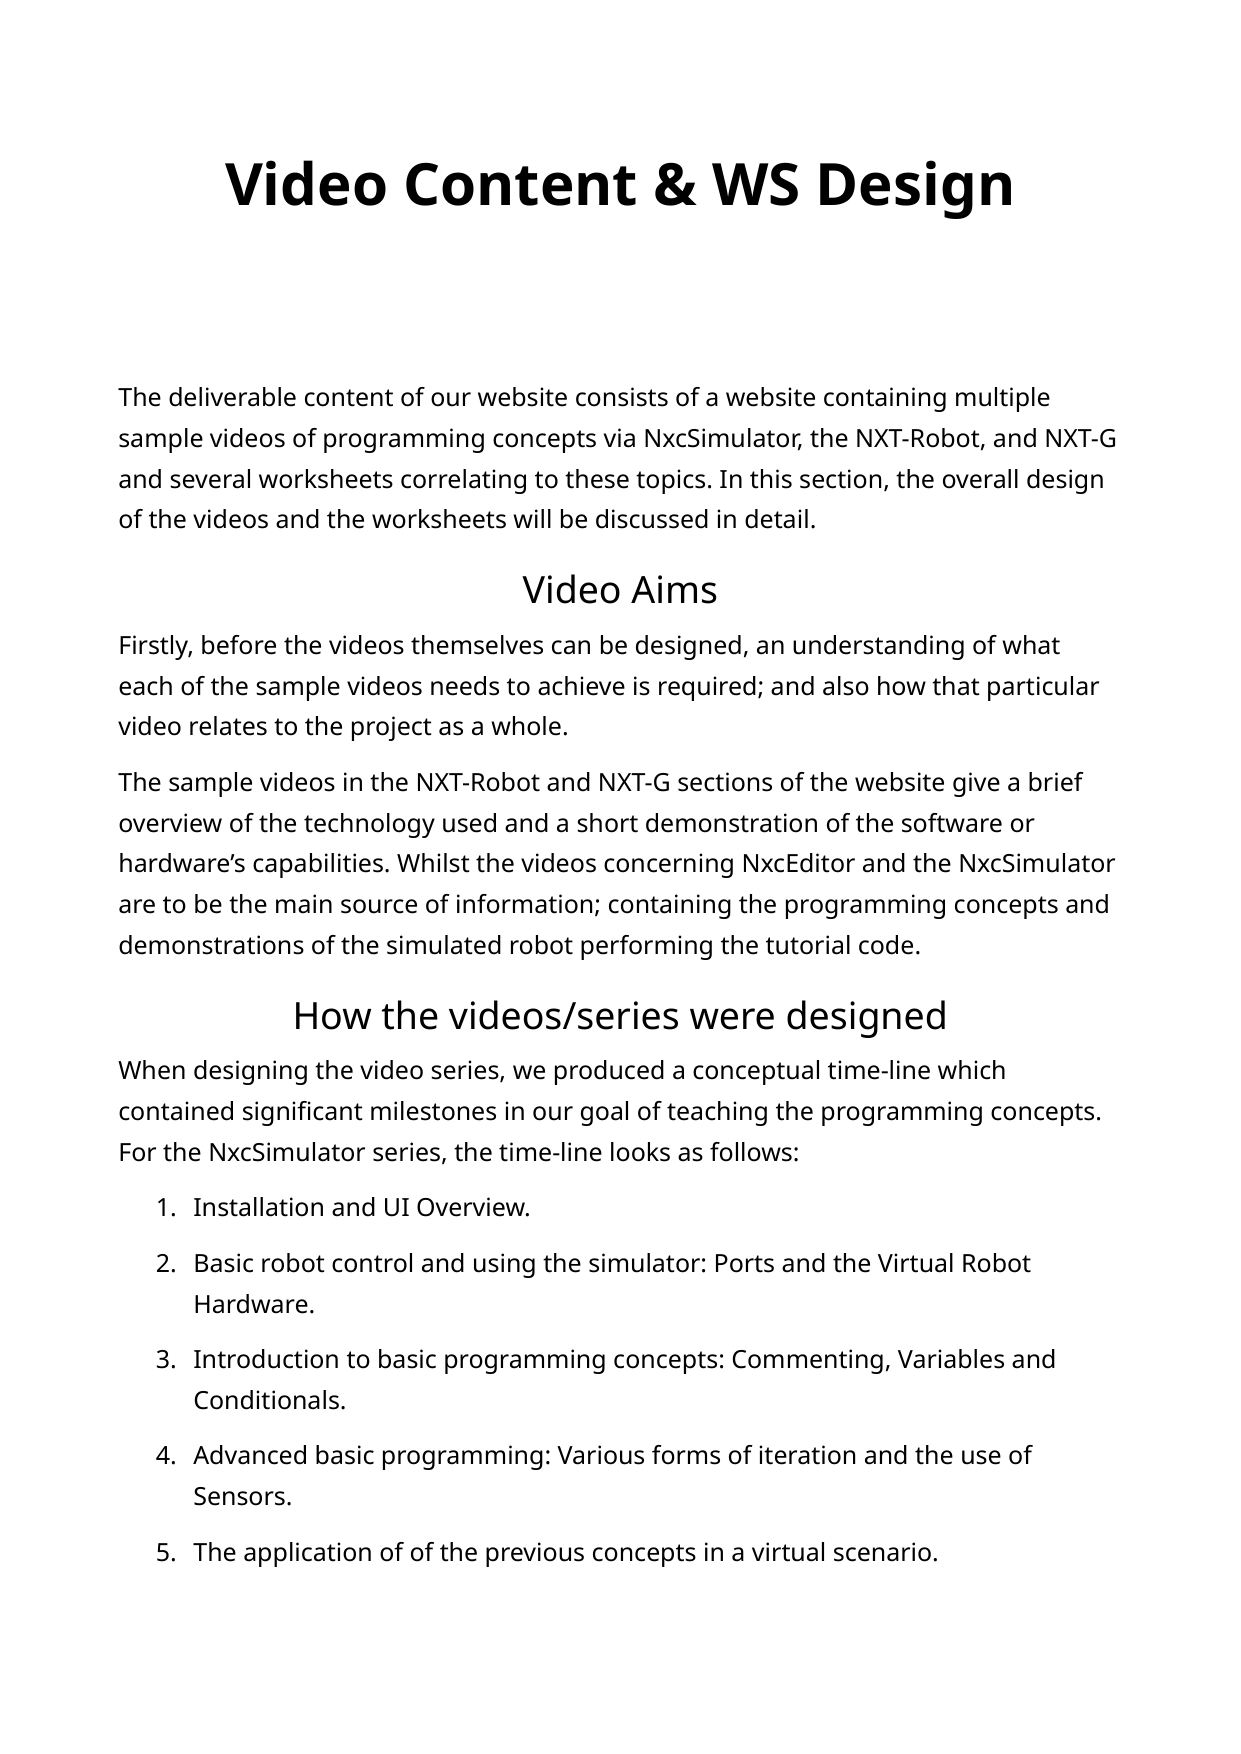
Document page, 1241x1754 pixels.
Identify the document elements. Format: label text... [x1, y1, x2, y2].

title Video Content & WS Design [118, 143, 1122, 223]
list Advanced basic programming: Various forms of iteration and the use of Sensors. [156, 1438, 1122, 1513]
list Basic robot control and using the simulator: Ports and the Virtual Robot Hardware. [156, 1246, 1122, 1320]
subtitle How the videos/series were designed [118, 989, 1122, 1041]
list Introduction to basic programming concepts: Commenting, Variables and Conditionals. [156, 1342, 1122, 1417]
list The application of of the previous concepts in a virtual scenario. [156, 1534, 1122, 1568]
text The deliverable content of our website consists of a website containing multiple sample videos of programming concepts via NxcSimulator, the NXT-Robot, and NXT-G and several worksheets correlating to these topics. In this section, the overall design of the videos and the worksheets will be discussed in detail. [118, 380, 1122, 536]
subtitle Video Aims [118, 564, 1122, 615]
text Firstly, before the videos themselves can be designed, an understanding of what each of the sample videos needs to achieve is required; and also how that particular video relates to the project as a whole. [118, 627, 1122, 743]
text The sample videos in the NXT-Robot and NXT-G sections of the website give a brief overview of the technology used and a short demonstration of the software or hardware’s capabilities. Whilst the videos concerning NxcEditor and the NxcSimulator are to be the main source of information; containing the programming concepts and demonstrations of the simulated robot performing the tutorial code. [118, 764, 1122, 962]
list Installation and UI Overview. [156, 1190, 1122, 1224]
text When designing the video series, we produced a conceptual time-line which contained significant milestones in our goal of teaching the programming concepts. For the NxcSimulator series, the time-line looks as follows: [118, 1053, 1122, 1169]
